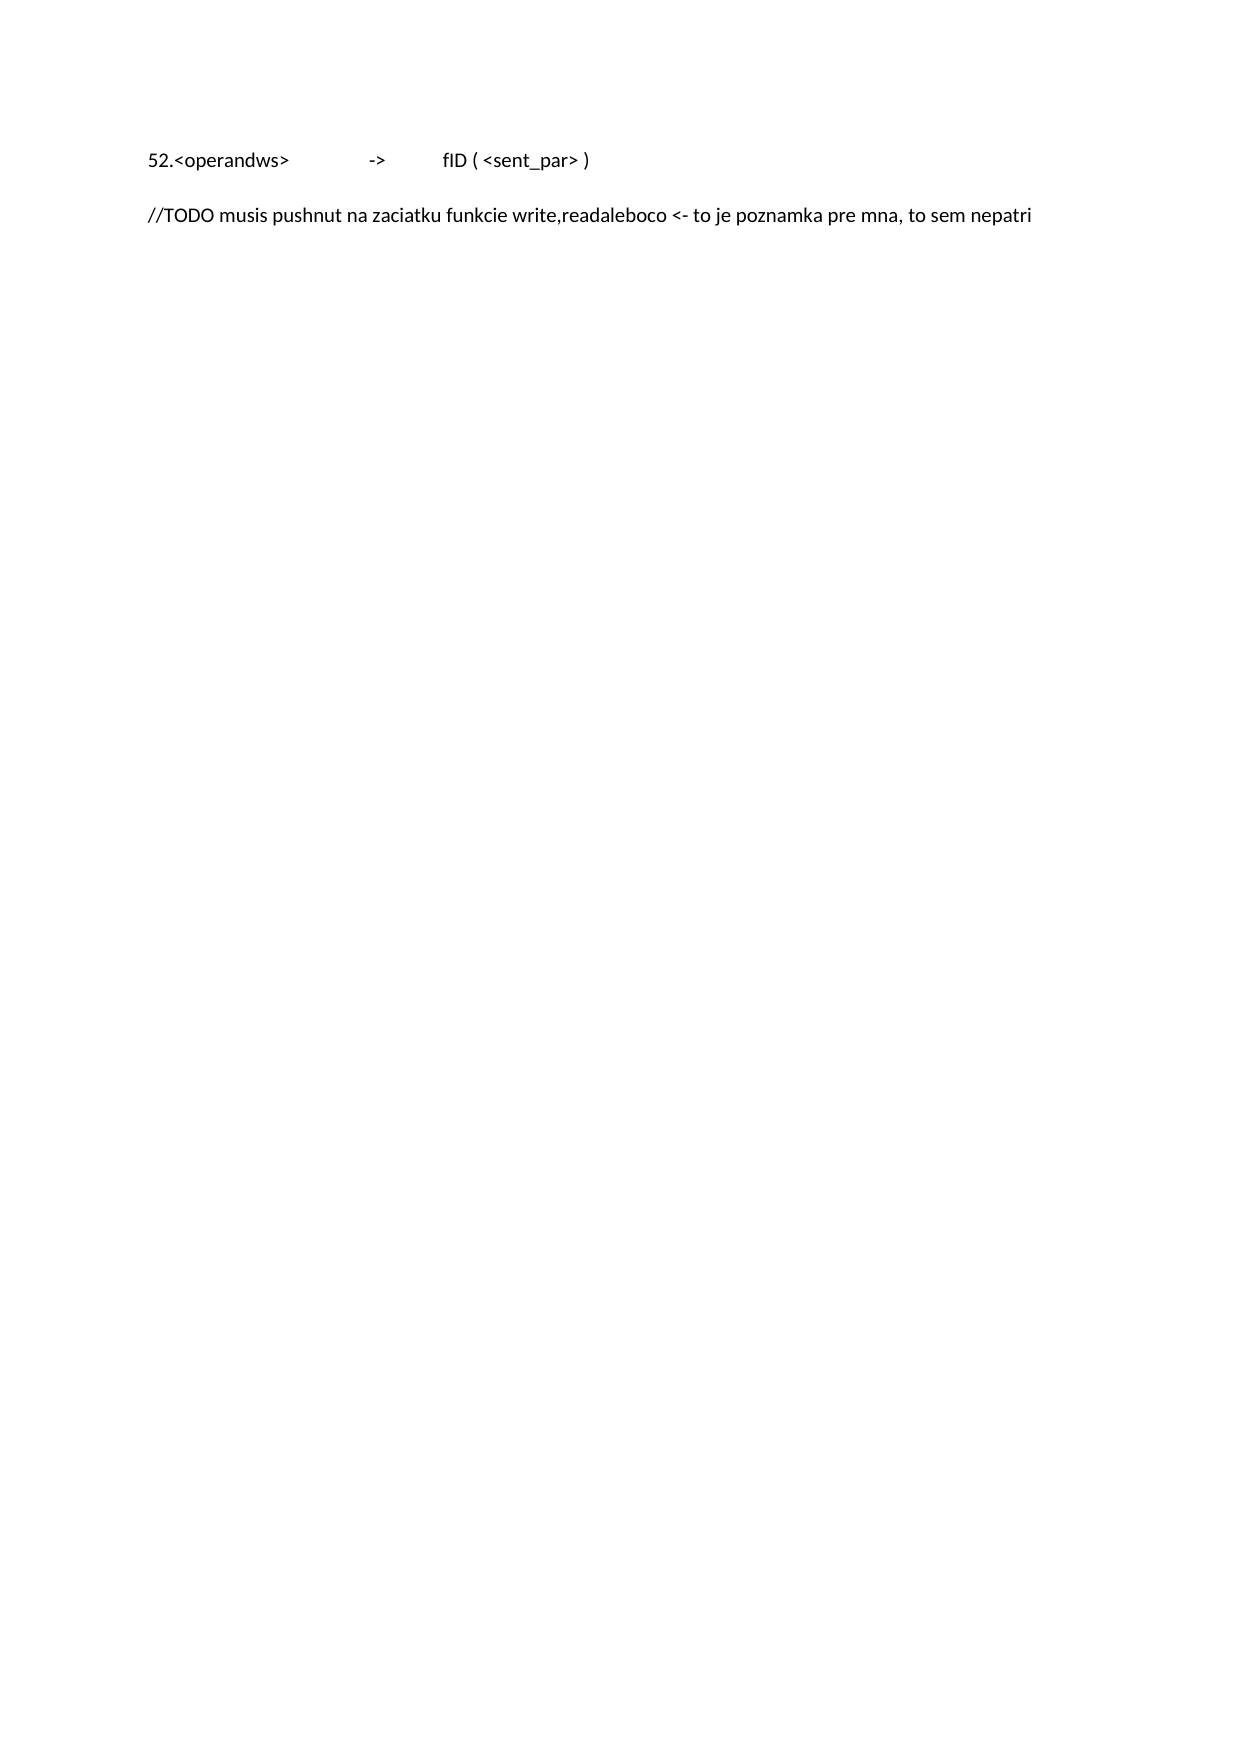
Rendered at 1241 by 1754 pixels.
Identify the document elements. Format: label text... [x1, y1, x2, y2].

text //TODO musis pushnut na zaciatku funkcie write,readaleboco <- to je poznamka pre mna, to sem nepatri [148, 202, 1093, 228]
text 52.<operandws> -> fID ( <sent_par> ) [148, 148, 1093, 173]
